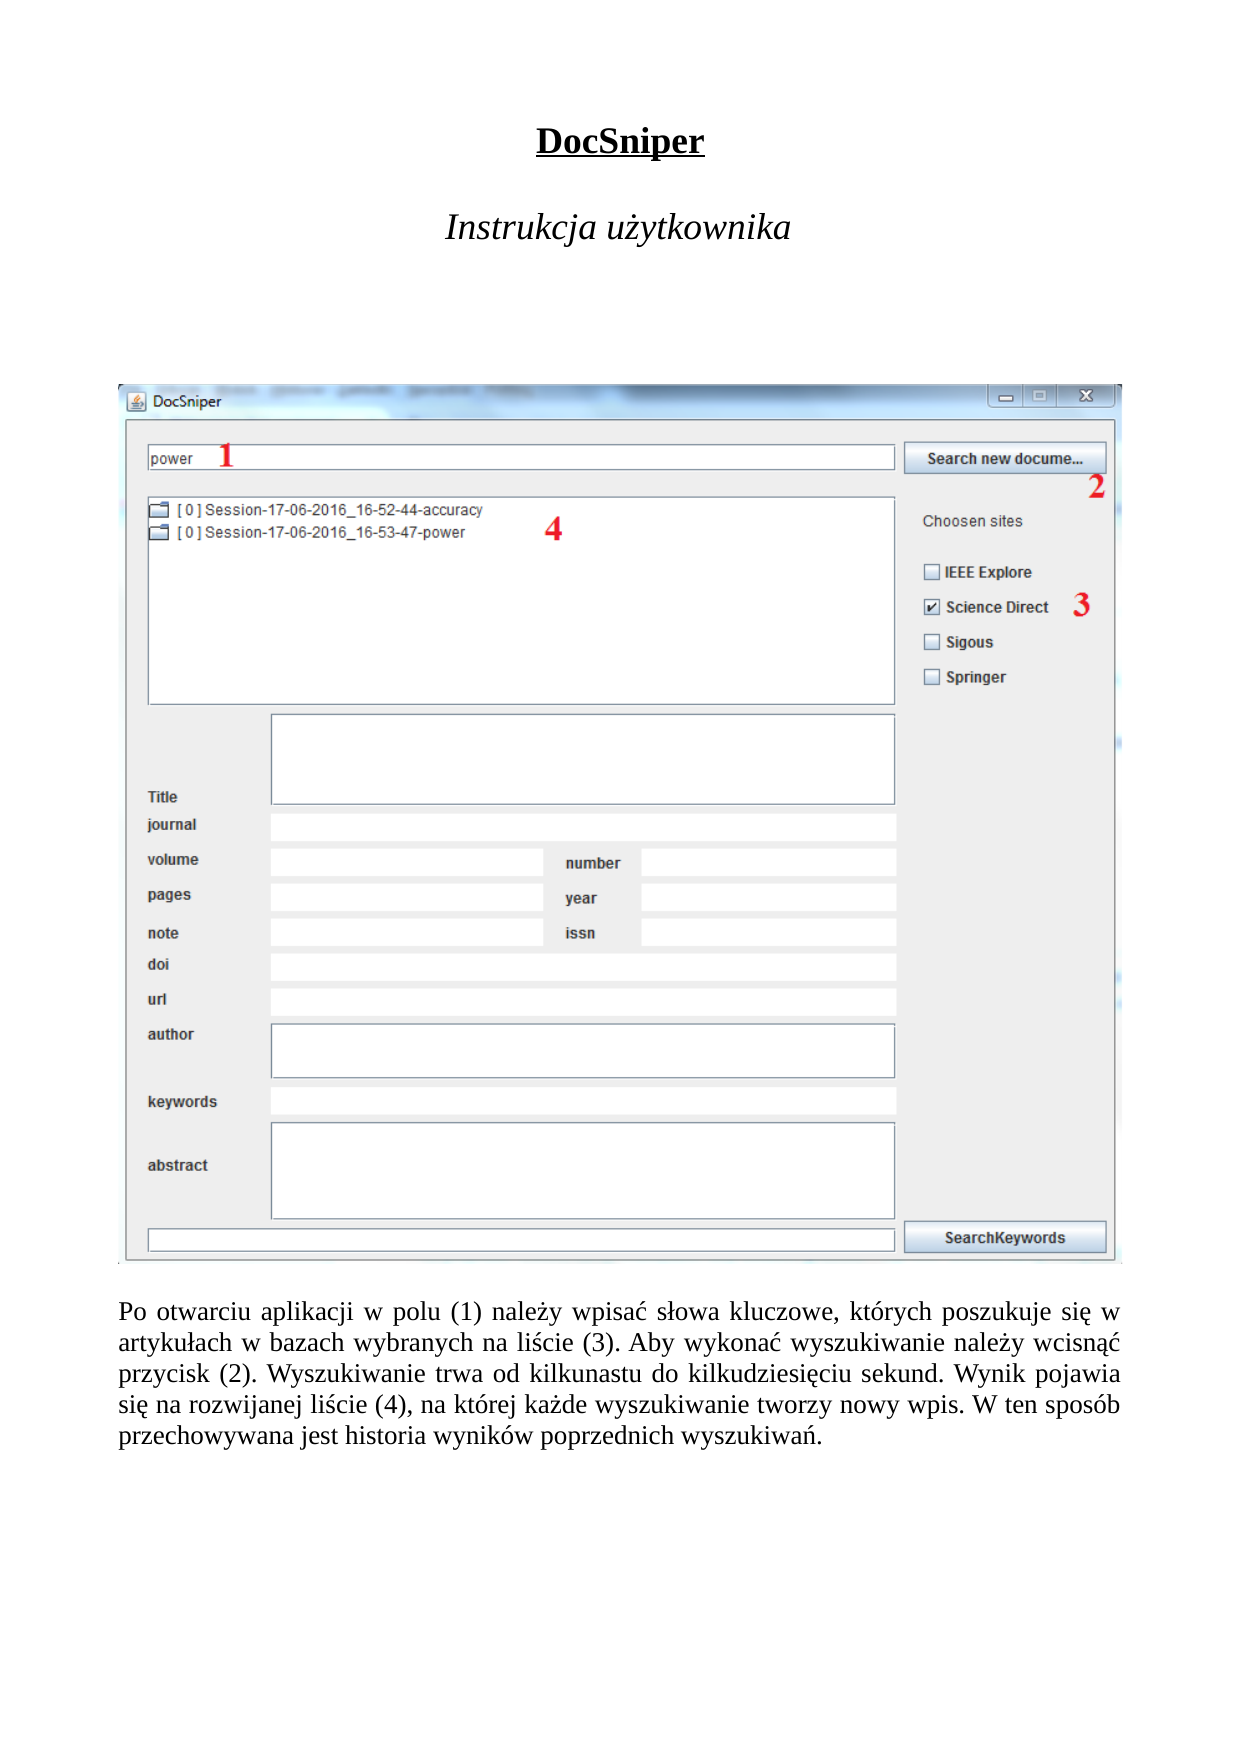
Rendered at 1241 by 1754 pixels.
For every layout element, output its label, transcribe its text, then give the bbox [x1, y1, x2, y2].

text DocSniper [118, 118, 1122, 161]
text Po otwarciu aplikacji w polu (1) należy wpisać słowa kluczowe, których poszukuje się w artykułach w bazach wybranych na liście (3). Aby wykonać wyszukiwanie należy wcisnąć przycisk (2). Wyszukiwanie trwa od kilkunastu do kilkudziesięciu sekund. Wynik pojawia się na rozwijanej liście (4), na której każde wyszukiwanie tworzy nowy wpis. W ten sposób przechowywana jest historia wyników poprzednich wyszukiwań. [118, 1295, 1122, 1451]
text Instrukcja użytkownika [118, 204, 1122, 247]
